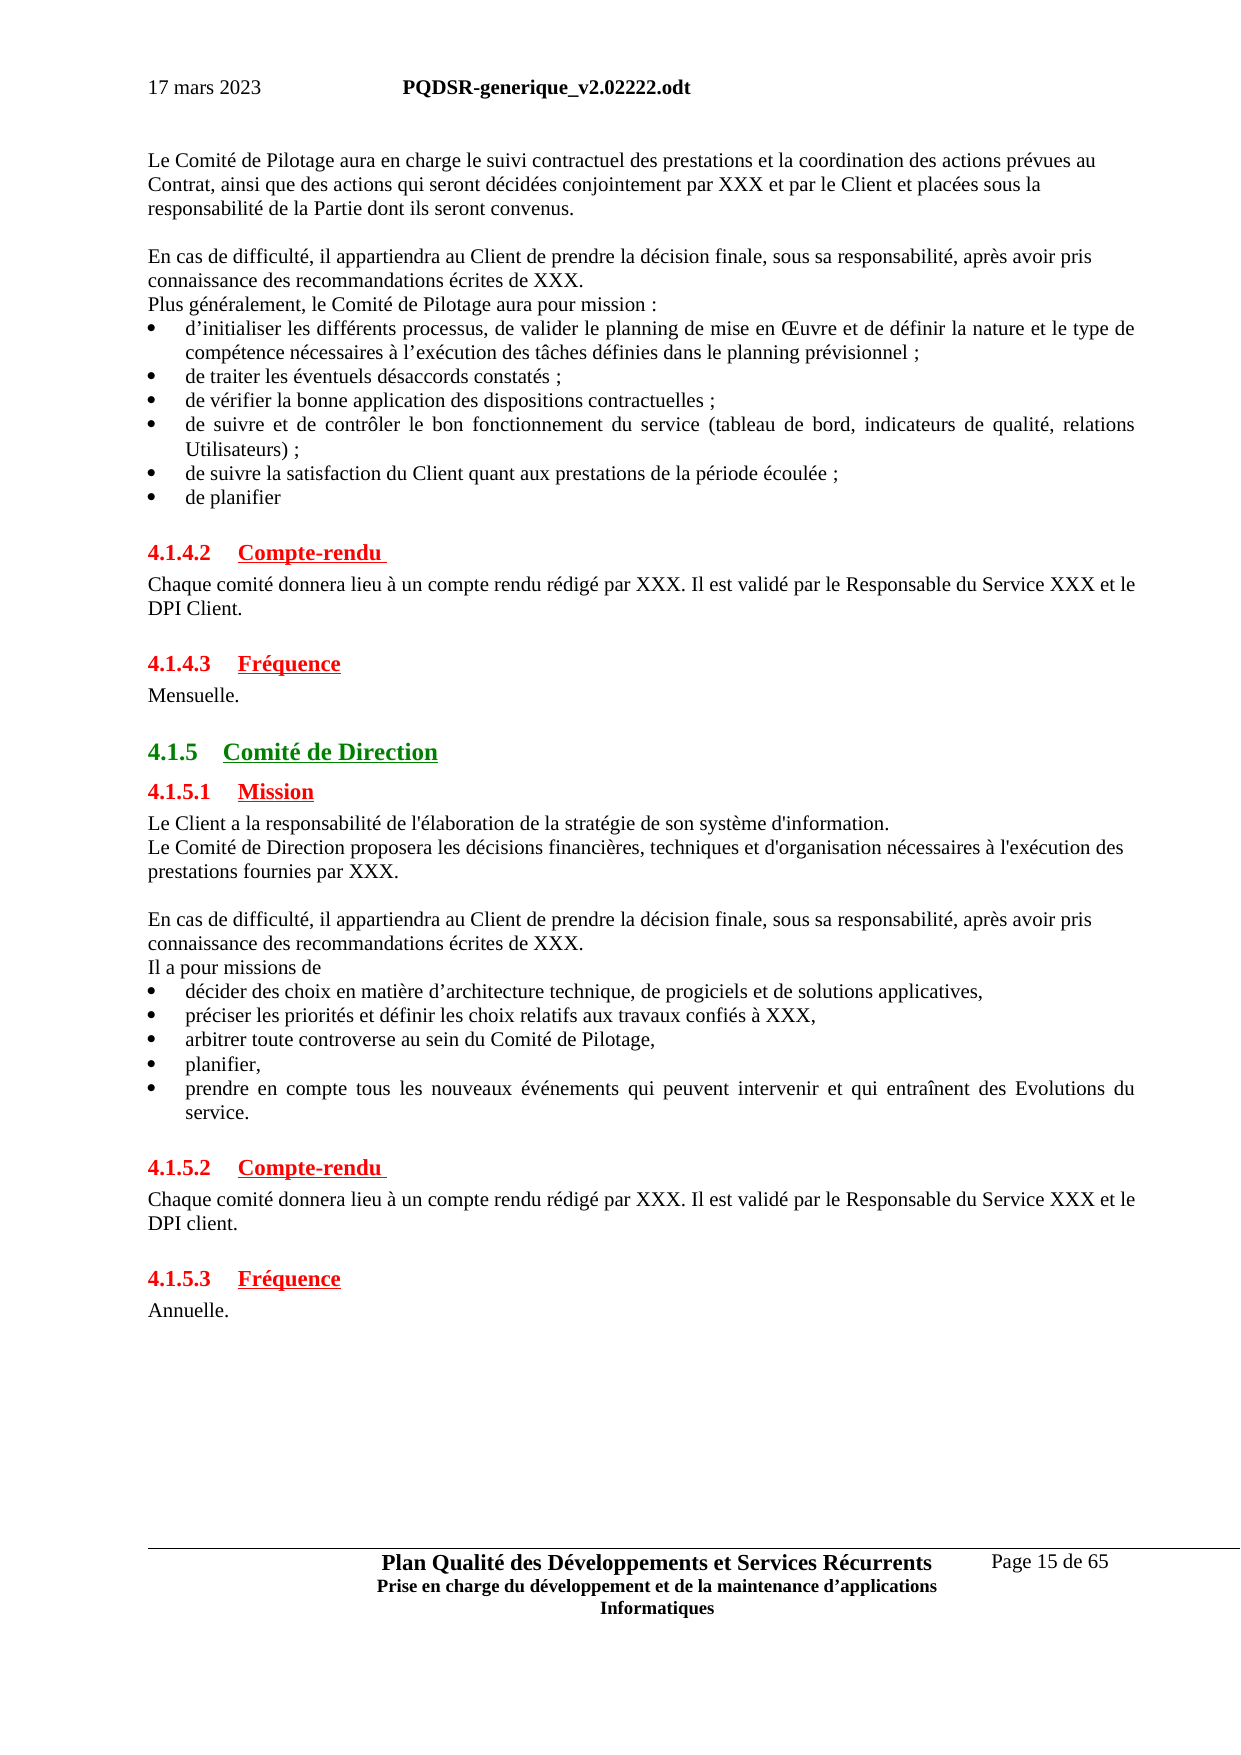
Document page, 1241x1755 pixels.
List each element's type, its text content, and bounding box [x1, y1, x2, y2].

subtitle Compte-rendu [148, 1154, 1137, 1180]
text Le Comité de Pilotage aura en charge le suivi contractuel des prestations et la coordination des actions prévues au Contrat, ainsi que des actions qui seront décidées conjointement par XXX et par le Client et placées sous la responsabilité de la Partie dont ils seront convenus. [148, 148, 1137, 220]
text En cas de difficulté, il appartiendra au Client de prendre la décision finale, sous sa responsabilité, après avoir pris connaissance des recommandations écrites de XXX. [148, 907, 1137, 955]
list de suivre la satisfaction du Client quant aux prestations de la période écoulée ; [148, 461, 1137, 484]
list de vérifier la bonne application des dispositions contractuelles ; [148, 388, 1137, 412]
text Plus généralement, le Comité de Pilotage aura pour mission : [148, 292, 1137, 316]
subtitle Mission [148, 778, 1137, 804]
text Il a pour missions de [148, 955, 1137, 979]
subtitle Fréquence [148, 1265, 1137, 1291]
list planifier, [148, 1051, 1137, 1076]
list prendre en compte tous les nouveaux événements qui peuvent intervenir et qui entraînent des Evolutions du service. [148, 1076, 1137, 1124]
text Le Client a la responsabilité de l'élaboration de la stratégie de son système d'information. [148, 811, 1137, 835]
text Le Comité de Direction proposera les décisions financières, techniques et d'organisation nécessaires à l'exécution des prestations fournies par XXX. [148, 835, 1137, 883]
subtitle Compte-rendu [148, 539, 1137, 565]
list de suivre et de contrôler le bon fonctionnement du service (tableau de bord, indicateurs de qualité, relations Utilisateurs) ; [148, 412, 1137, 461]
text Mensuelle. [148, 683, 1137, 707]
text En cas de difficulté, il appartiendra au Client de prendre la décision finale, sous sa responsabilité, après avoir pris connaissance des recommandations écrites de XXX. [148, 244, 1137, 292]
text Chaque comité donnera lieu à un compte rendu rédigé par XXX. Il est validé par le Responsable du Service XXX et le DPI Client. [148, 572, 1137, 620]
subtitle Fréquence [148, 650, 1137, 676]
text Annuelle. [148, 1298, 1137, 1322]
list d’initialiser les différents processus, de valider le planning de mise en Œuvre et de définir la nature et le type de compétence nécessaires à l’exécution des tâches définies dans le planning prévisionnel ; [148, 316, 1137, 364]
list préciser les priorités et définir les choix relatifs aux travaux confiés à XXX, [148, 1003, 1137, 1027]
list de planifier [148, 484, 1137, 509]
list de traiter les éventuels désaccords constatés ; [148, 364, 1137, 388]
text Chaque comité donnera lieu à un compte rendu rédigé par XXX. Il est validé par le Responsable du Service XXX et le DPI client. [148, 1187, 1137, 1235]
subtitle Comité de Direction [148, 737, 1137, 766]
list arbitrer toute controverse au sein du Comité de Pilotage, [148, 1027, 1137, 1051]
list décider des choix en matière d’architecture technique, de progiciels et de solutions applicatives, [148, 979, 1137, 1003]
